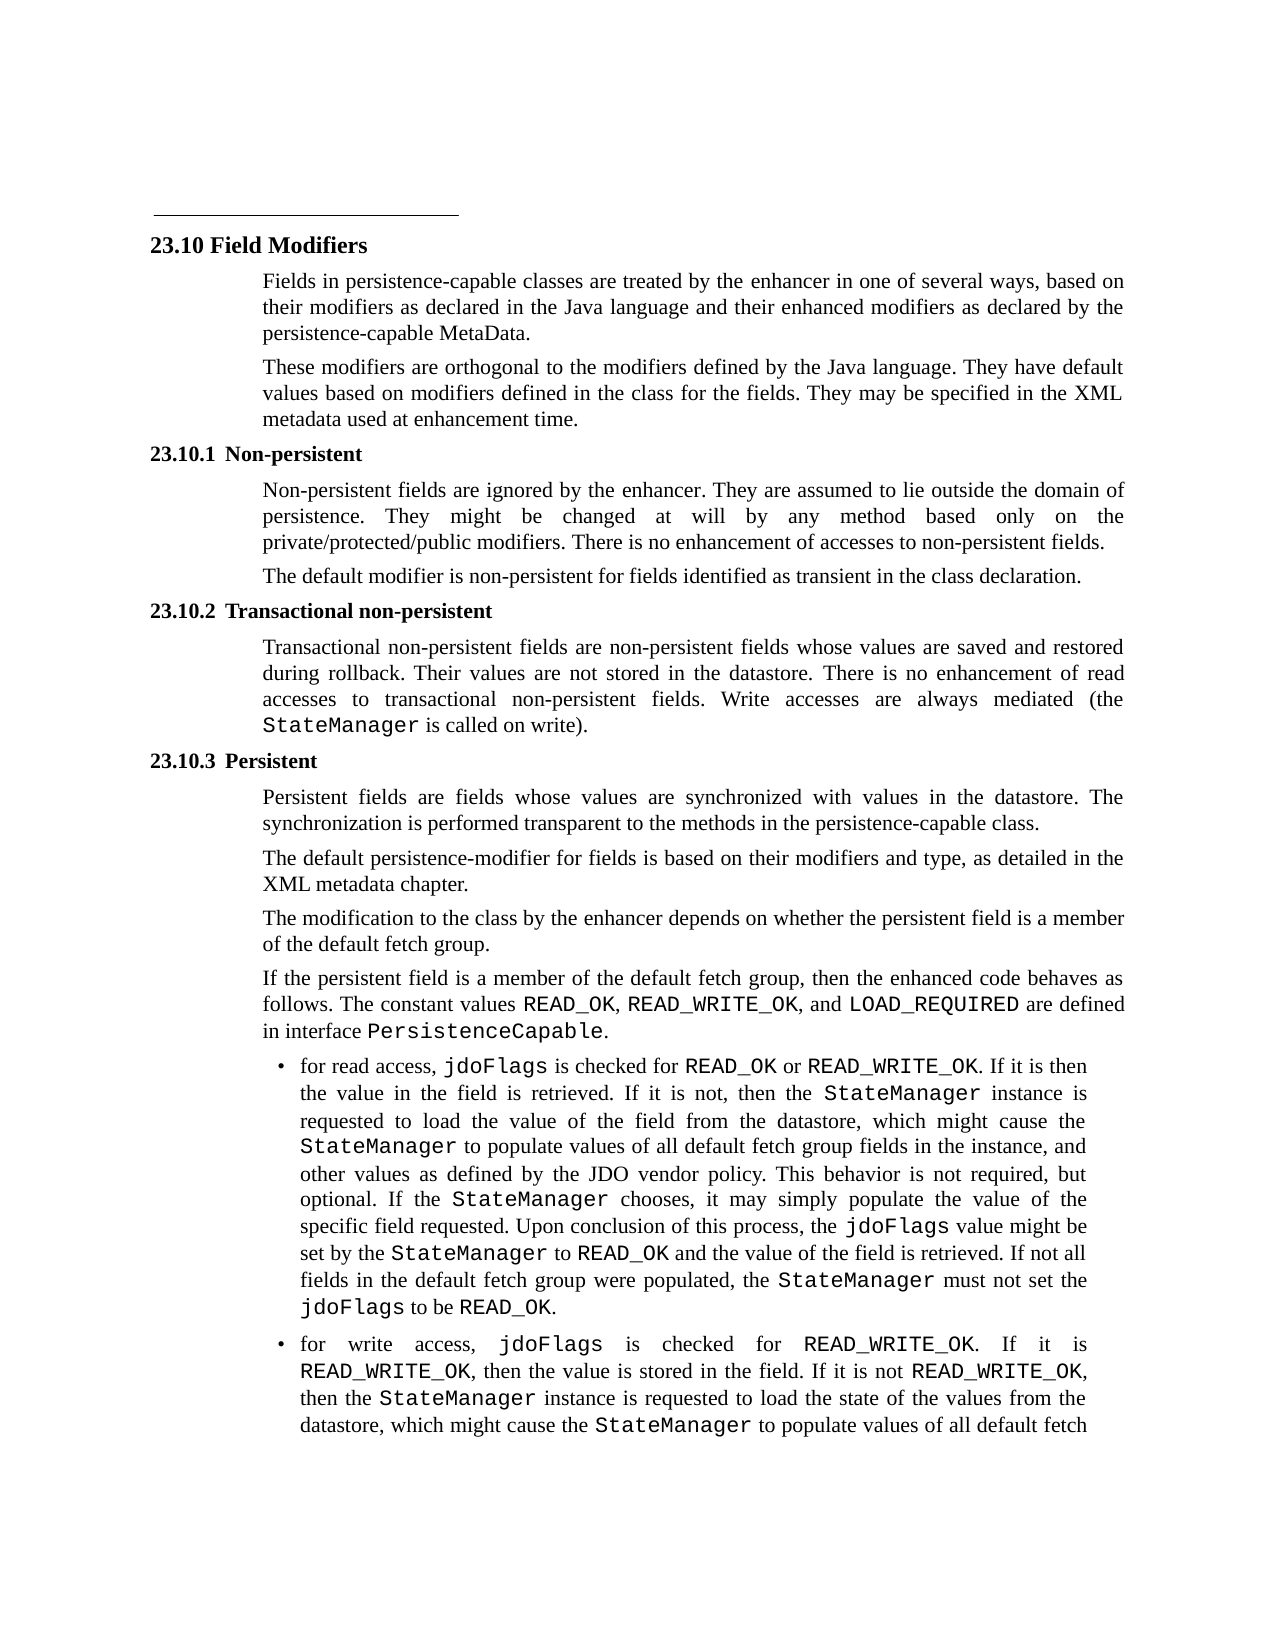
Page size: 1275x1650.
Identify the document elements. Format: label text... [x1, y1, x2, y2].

text These modifiers are orthogonal to the modifiers defined by the Java language. They have default values based on modifiers defined in the class for the fields. They may be specified in the XML metadata used at enhancement time. [262, 353, 1125, 431]
text • for read access, jdoFlags is checked for READ_OK or READ_WRITE_OK. If it is then the value in the field is retrieved. If it is not, then the StateManager instance is requested to load the value of the field from the datastore, which might cause the StateManager to populate values of all default fetch group fields in the instance, and other values as defined by the JDO vendor policy. This behavior is not required, but optional. If the StateManager chooses, it may simply populate the value of the specific field requested. Upon conclusion of this process, the jdoFlags value might be set by the StateManager to READ_OK and the value of the field is retrieved. If not all fields in the default fetch group were populated, the StateManager must not set the jdoFlags to be READ_OK. [277, 1053, 1087, 1321]
text Fields in persistence-capable classes are treated by the enhancer in one of several ways, based on their modifiers as declared in the Java language and their enhanced modifiers as declared by the persistence-capable MetaData. [262, 267, 1125, 345]
subtitle Field Modifiers [150, 231, 1125, 258]
text Persistent fields are fields whose values are synchronized with values in the datastore. The synchronization is performed transparent to the methods in the persistence-capable class. [262, 783, 1125, 835]
text • for write access, jdoFlags is checked for READ_WRITE_OK. If it is READ_WRITE_OK, then the value is stored in the field. If it is not READ_WRITE_OK, then the StateManager instance is requested to load the state of the values from the datastore, which might cause the StateManager to populate values of all default fetch [277, 1331, 1087, 1439]
subtitle Transactional non-persistent [150, 597, 1125, 623]
text The default persistence-modifier for fields is based on their modifiers and type, as detailed in the XML metadata chapter. [262, 844, 1125, 896]
text Transactional non-persistent fields are non-persistent fields whose values are saved and restored during rollback. Their values are not stored in the datastore. A20.9.2-1 [There is no enhancement of read accesses to transactional non-persistent fields. Write accesses are always mediated (the StateManager is called on write).] [262, 633, 1125, 738]
text The modification to the class by the enhancer depends on whether the persistent field is a member of the default fetch group. [262, 904, 1125, 956]
subtitle Persistent [150, 747, 1125, 773]
subtitle Non-persistent [150, 440, 1125, 466]
text A20.9.1-2 [The default modifier is non-persistent for fields identified as transient in the class declaration.] [262, 563, 1125, 589]
text Non-persistent fields are ignored by the enhancer. They are assumed to lie outside the domain of persistence. They might be changed at will by any method based only on the private/protected/public modifiers. A20.9.1-1 [There is no enhancement of accesses to non-persistent fields.] [262, 476, 1125, 554]
text If the persistent field is a member of the default fetch group, then the enhanced code behaves as follows. The constant values READ_OK, READ_WRITE_OK, and LOAD_REQUIRED are defined in interface PersistenceCapable. [262, 964, 1125, 1044]
